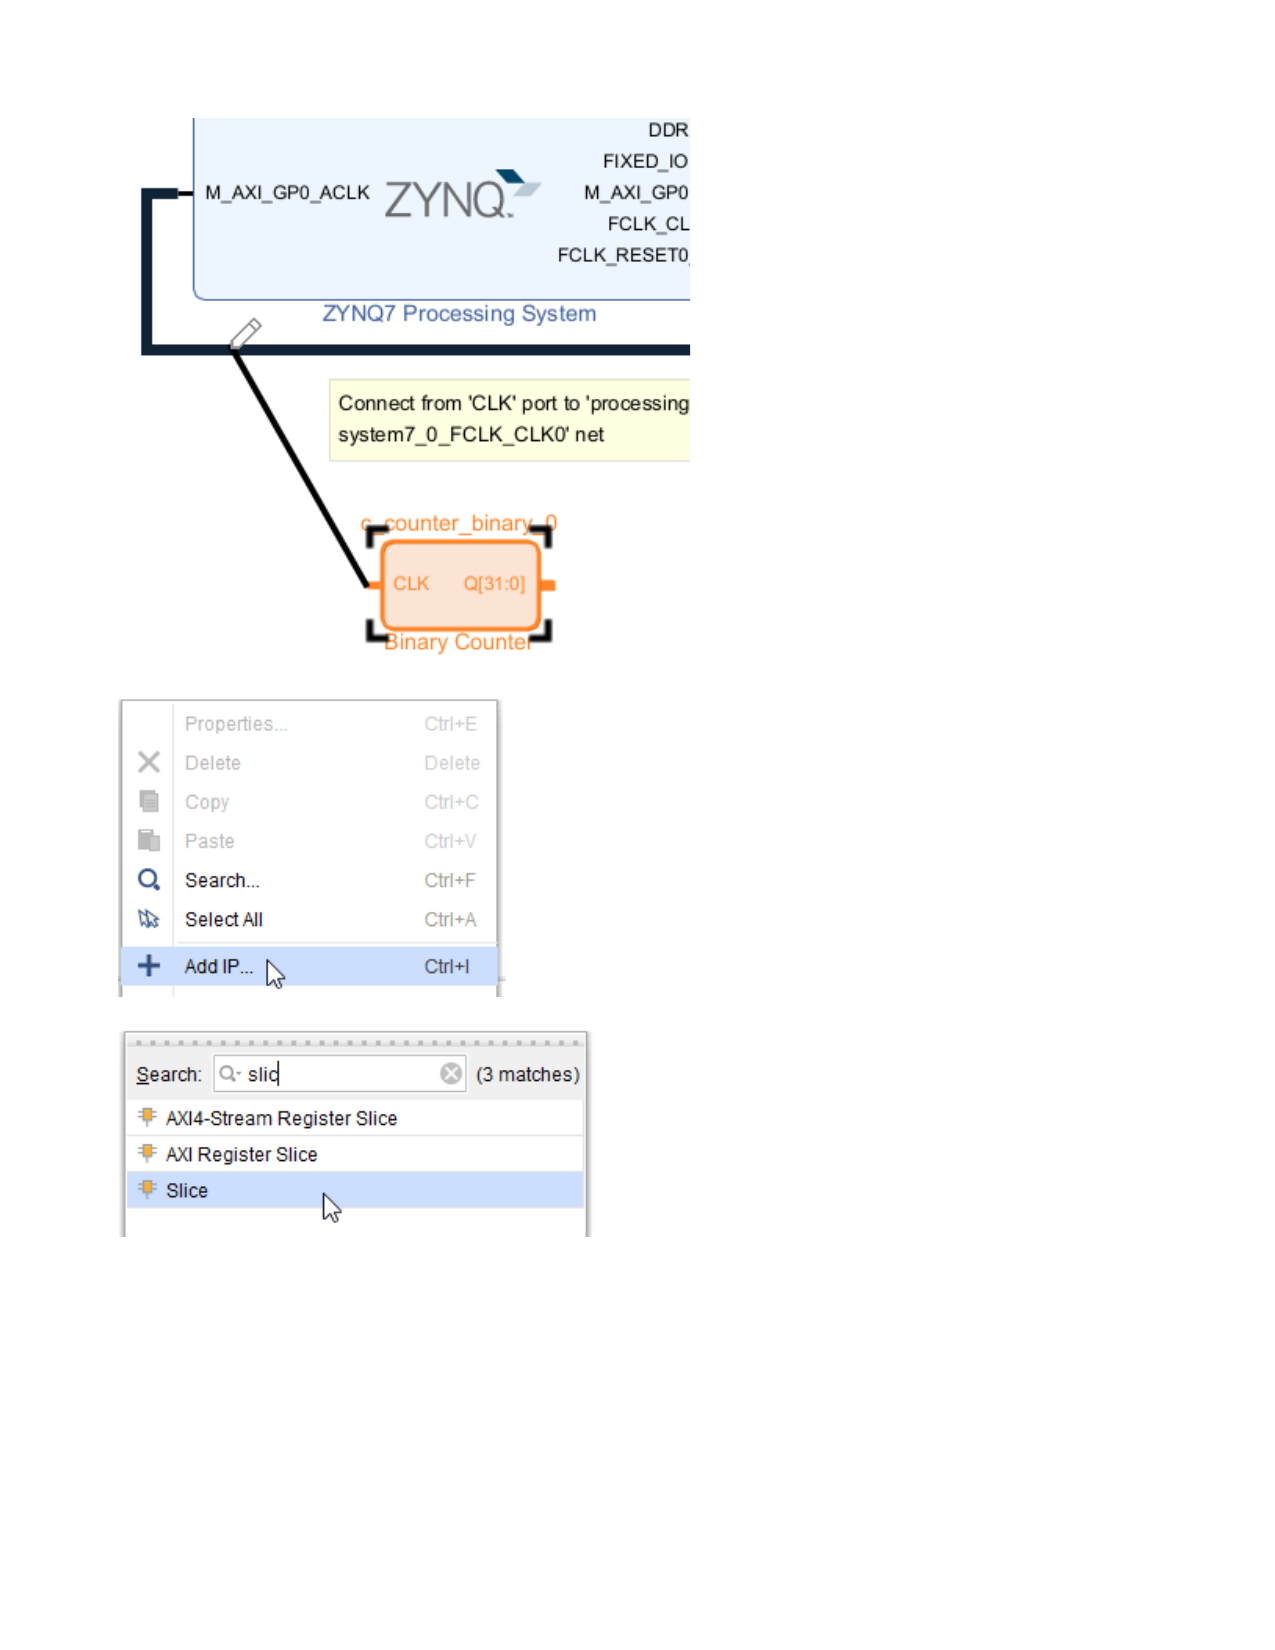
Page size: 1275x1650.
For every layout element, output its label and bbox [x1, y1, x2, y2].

picture [118, 698, 506, 997]
picture [118, 118, 690, 670]
picture [118, 1025, 597, 1237]
